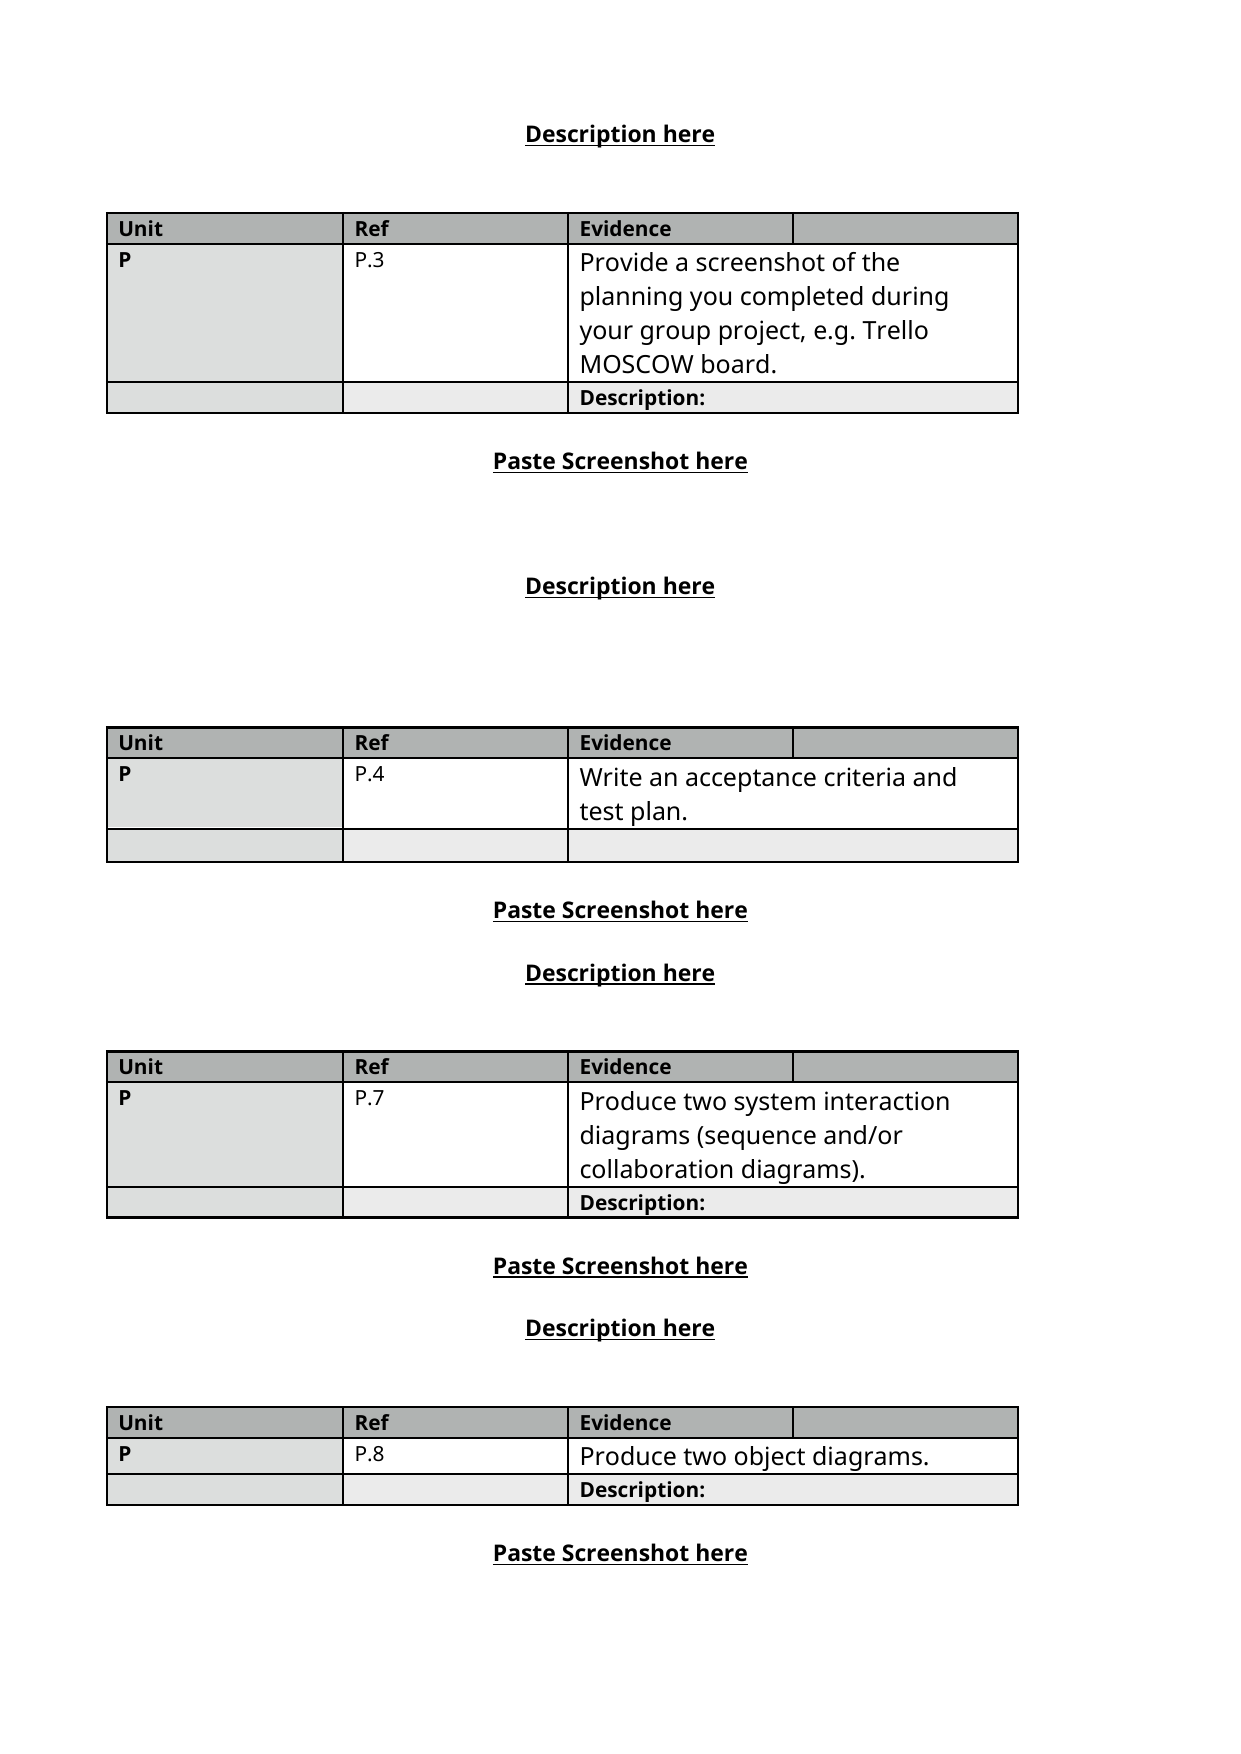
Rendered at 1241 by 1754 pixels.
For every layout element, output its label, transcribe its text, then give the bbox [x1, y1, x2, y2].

table_cell P.3 [344, 245, 567, 381]
text Paste Screenshot here [118, 1250, 1122, 1281]
table_cell [344, 383, 567, 412]
table_cell [569, 830, 1017, 861]
table_cell P.8 [344, 1439, 567, 1473]
table_header Unit [108, 214, 342, 243]
table_cell [108, 1188, 342, 1216]
table_cell Description: [569, 383, 1017, 412]
table_cell [108, 1475, 342, 1504]
text Description here [118, 118, 1122, 149]
table_cell Description: [569, 1475, 1017, 1504]
table_cell P [108, 245, 342, 381]
table_cell Produce two system interaction diagrams (sequence and/or collaboration diagrams). [569, 1083, 1017, 1186]
table_header Evidence [569, 214, 792, 243]
table_header [794, 214, 1017, 243]
table_cell Produce two object diagrams. [569, 1439, 1017, 1473]
table_header [794, 1408, 1017, 1437]
text Description here [118, 1312, 1122, 1343]
table_header [794, 729, 1017, 757]
table_header [794, 1053, 1017, 1081]
table_header Evidence [569, 1053, 792, 1081]
table_cell [344, 1475, 567, 1504]
table_header Ref [344, 1408, 567, 1437]
table_header Evidence [569, 1408, 792, 1437]
table_header Unit [108, 729, 342, 757]
table_cell [108, 830, 342, 861]
table_header Ref [344, 729, 567, 757]
table_cell Description: [569, 1188, 1017, 1216]
table_cell P [108, 759, 342, 827]
table_header Unit [108, 1408, 342, 1437]
table_cell [344, 1188, 567, 1216]
table_cell P [108, 1083, 342, 1186]
text Paste Screenshot here [118, 445, 1122, 476]
table_header Evidence [569, 729, 792, 757]
table_cell P.7 [344, 1083, 567, 1186]
text Paste Screenshot here [118, 894, 1122, 925]
text Description here [118, 570, 1122, 601]
table_cell P.4 [344, 759, 567, 827]
table_header Ref [344, 1053, 567, 1081]
table_cell [344, 830, 567, 861]
table_header Ref [344, 214, 567, 243]
table_cell [108, 383, 342, 412]
text Paste Screenshot here [118, 1537, 1122, 1568]
table_header Unit [108, 1053, 342, 1081]
table_cell Provide a screenshot of the planning you completed during your group project, e.g. Trello MOSCOW board. [569, 245, 1017, 381]
text Description here [118, 957, 1122, 988]
table_cell P [108, 1439, 342, 1473]
table_cell Write an acceptance criteria and test plan. [569, 759, 1017, 827]
